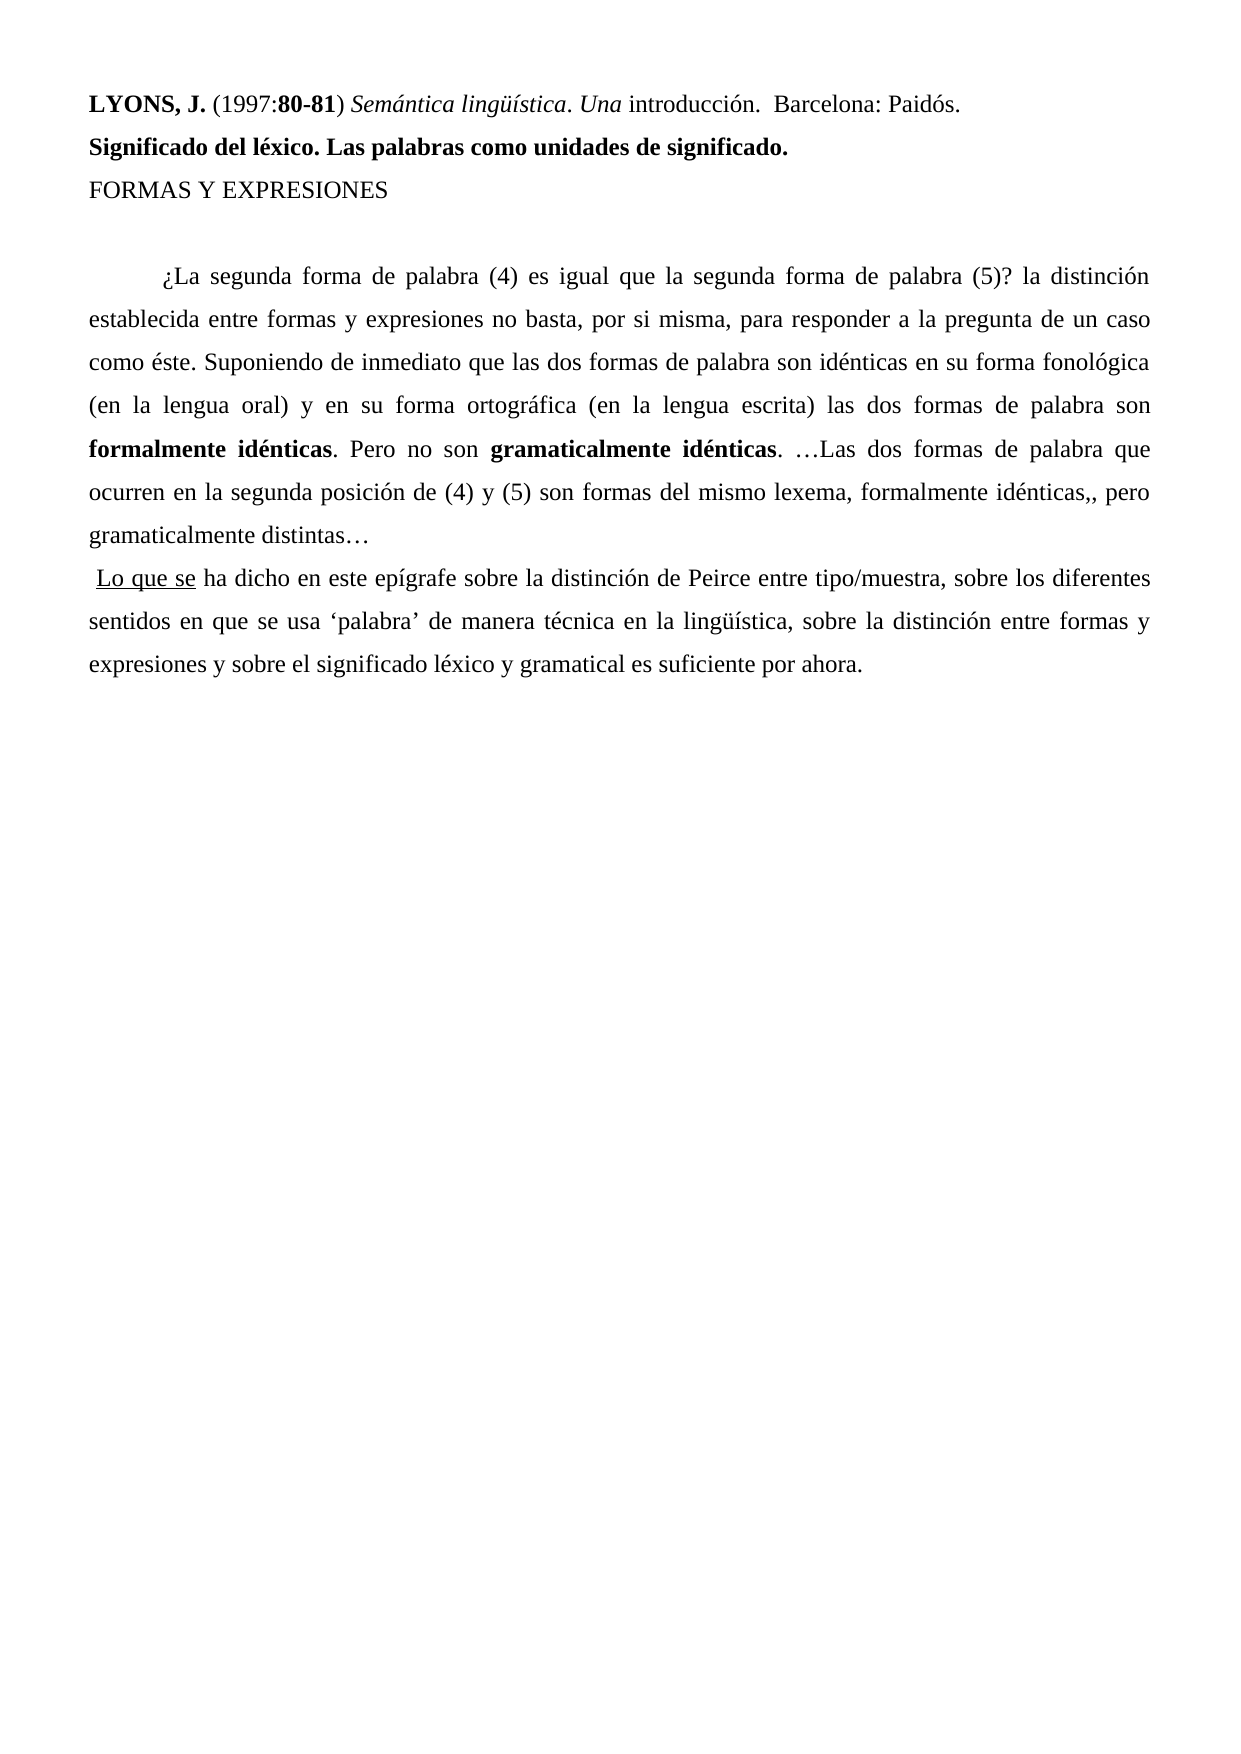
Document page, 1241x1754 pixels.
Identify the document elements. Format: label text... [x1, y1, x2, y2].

text Significado del léxico. Las palabras como unidades de significado. [89, 132, 1152, 161]
text Lo que se ha dicho en este epígrafe sobre la distinción de Peirce entre tipo/muestra, sobre los diferentes sentidos en que se usa ‘palabra’ de manera técnica en la lingüística, sobre la distinción entre formas y expresiones y sobre el significado léxico y gramatical es suficiente por ahora. [89, 563, 1152, 678]
text FORMAS Y EXPRESIONES [89, 175, 1152, 204]
text LYONS, J. (1997:80-81) Semántica lingüística. Una introducción. Barcelona: Paidós. [89, 89, 1152, 117]
text ¿La segunda forma de palabra (4) es igual que la segunda forma de palabra (5)? la distinción establecida entre formas y expresiones no basta, por si misma, para responder a la pregunta de un caso como éste. Suponiendo de inmediato que las dos formas de palabra son idénticas en su forma fonológica (en la lengua oral) y en su forma ortográfica (en la lengua escrita) las dos formas de palabra son formalmente idénticas. Pero no son gramaticalmente idénticas. …Las dos formas de palabra que ocurren en la segunda posición de (4) y (5) son formas del mismo lexema, formalmente idénticas,, pero gramaticalmente distintas… [89, 261, 1152, 549]
